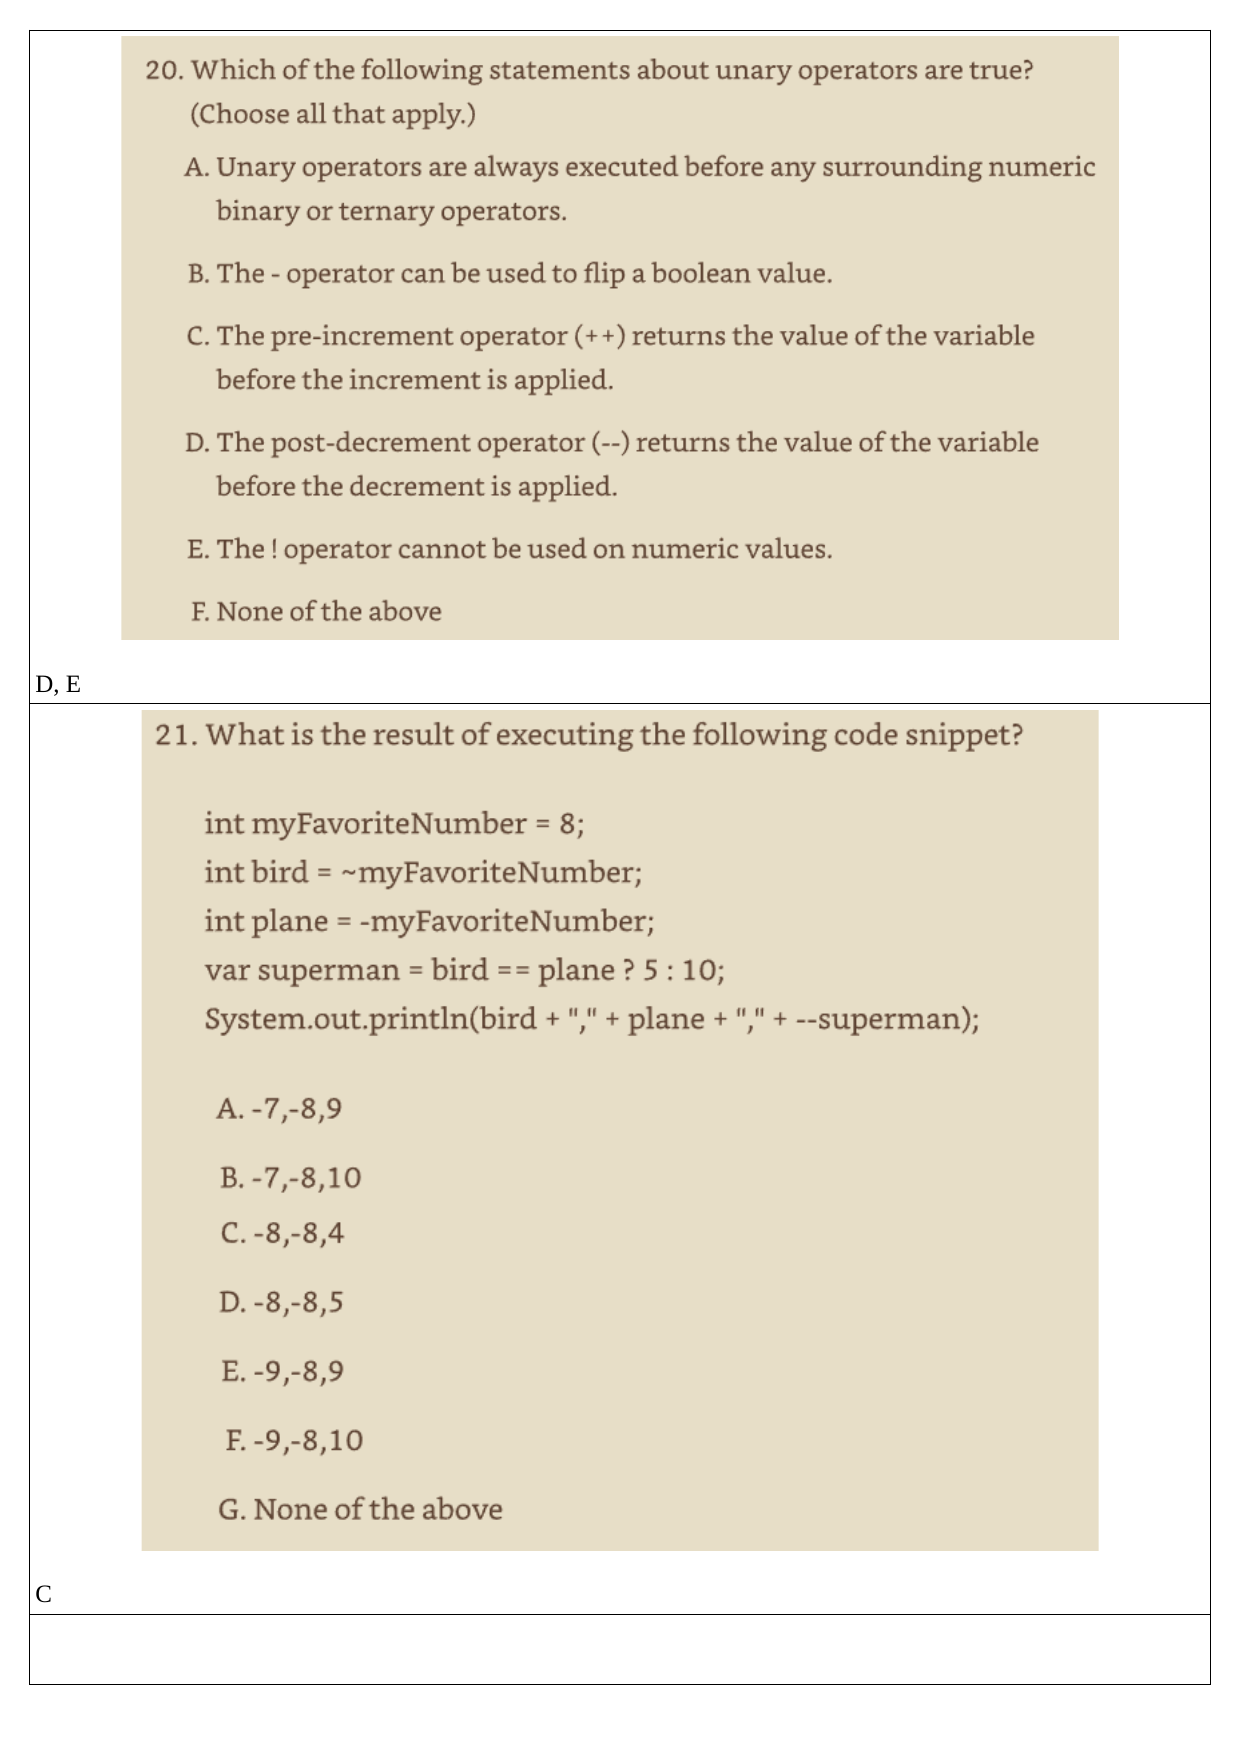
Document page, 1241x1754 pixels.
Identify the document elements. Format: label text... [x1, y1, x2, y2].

table_cell [30, 1615, 1210, 1683]
table_cell D, E [30, 31, 1210, 703]
picture [121, 36, 1119, 640]
table_cell C [30, 704, 1210, 1613]
picture [141, 710, 1099, 1551]
